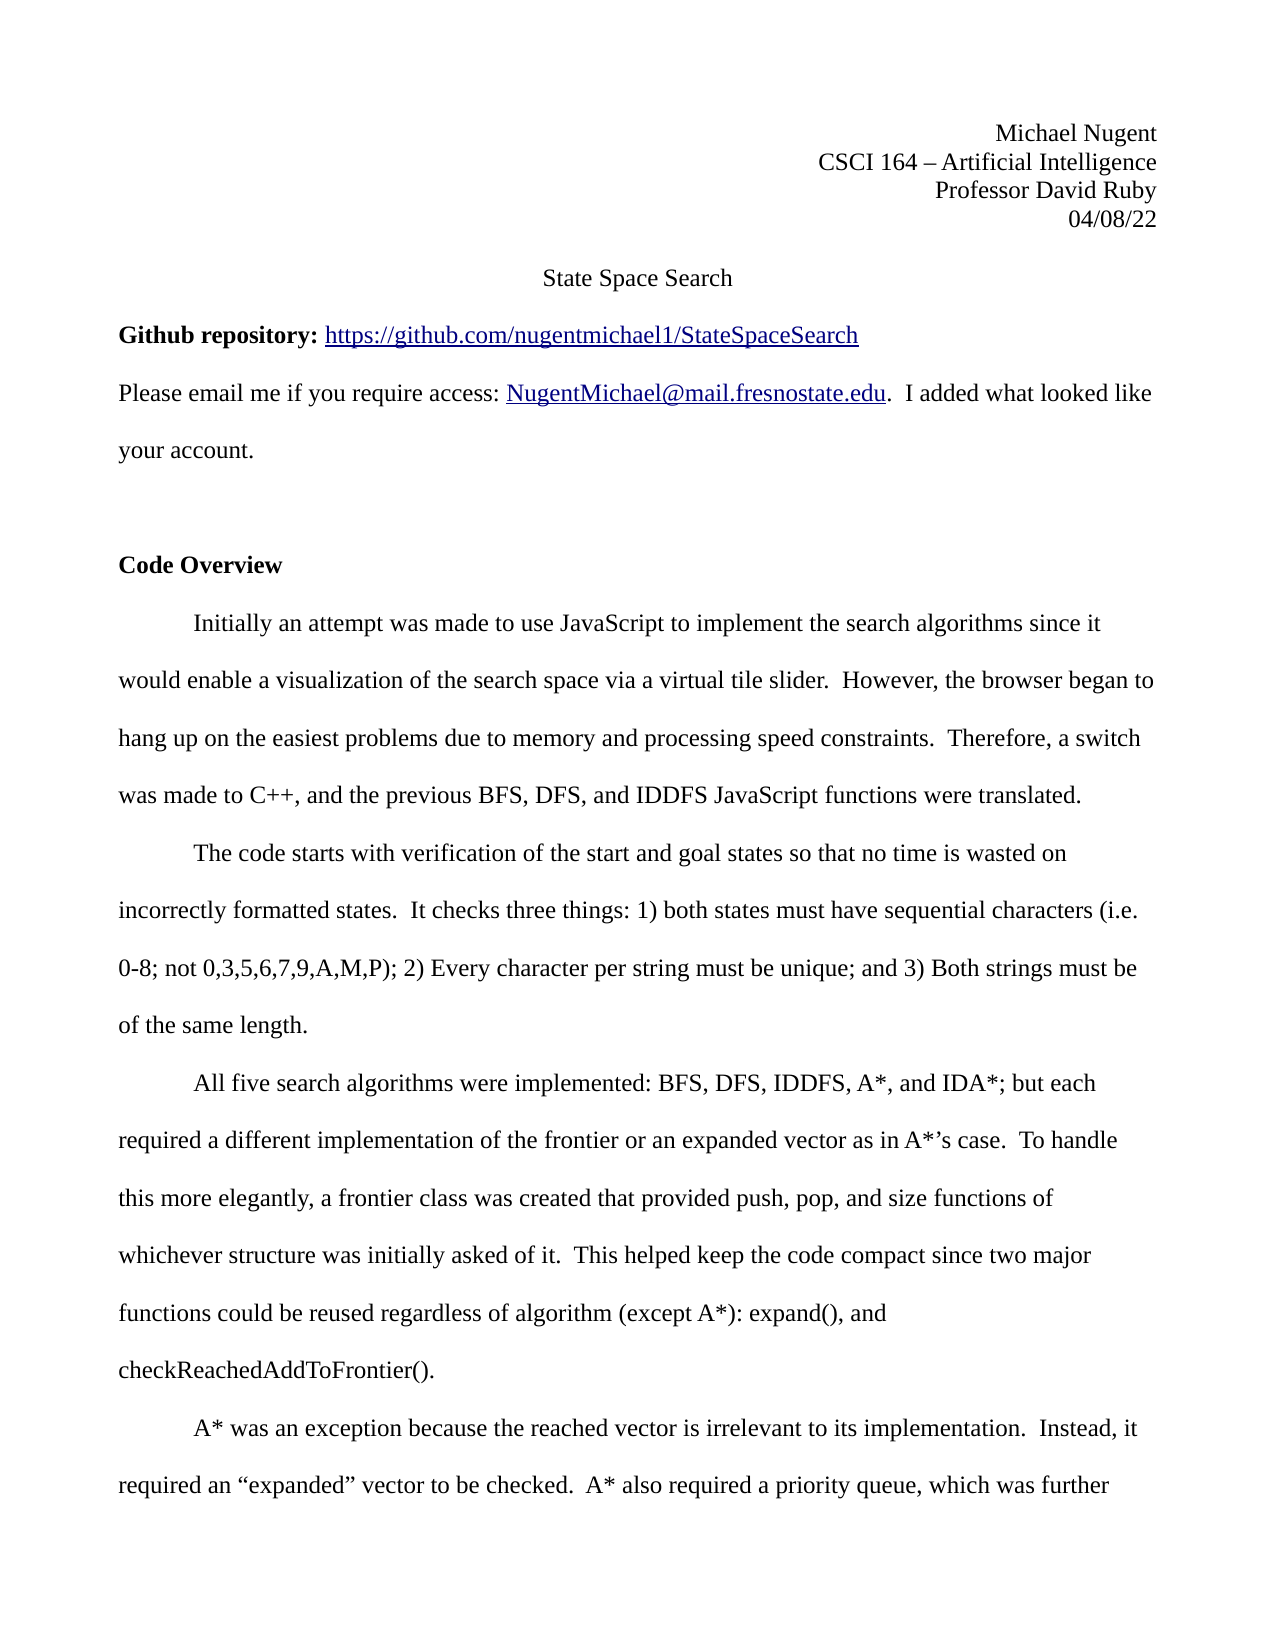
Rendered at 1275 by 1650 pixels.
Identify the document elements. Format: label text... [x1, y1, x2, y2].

text Github repository: https://github.com/nugentmichael1/StateSpaceSearch [118, 320, 1157, 349]
text A* was an exception because the reached vector is irrelevant to its implementation. Instead, it required an “expanded” vector to be checked. A* also required a priority queue, which was further [118, 1413, 1157, 1499]
text Please email me if you require access: NugentMichael@mail.fresnostate.edu. I added what looked like your account. [118, 378, 1157, 464]
text All five search algorithms were implemented: BFS, DFS, IDDFS, A*, and IDA*; but each required a different implementation of the frontier or an expanded vector as in A*’s case. To handle this more elegantly, a frontier class was created that provided push, pop, and size functions of whichever structure was initially asked of it. This helped keep the code compact since two major functions could be reused regardless of algorithm (except A*): expand(), and checkReachedAddToFrontier(). [118, 1068, 1157, 1384]
text State Space Search [118, 263, 1157, 291]
text Initially an attempt was made to use JavaScript to implement the search algorithms since it would enable a visualization of the search space via a virtual tile slider. However, the browser began to hang up on the easiest problems due to memory and processing speed constraints. Therefore, a switch was made to C++, and the previous BFS, DFS, and IDDFS JavaScript functions were translated. [118, 608, 1157, 809]
text The code starts with verification of the start and goal states so that no time is wasted on incorrectly formatted states. It checks three things: 1) both states must have sequential characters (i.e. 0-8; not 0,3,5,6,7,9,A,M,P); 2) Every character per string must be unique; and 3) Both strings must be of the same length. [118, 838, 1157, 1039]
text Code Overview [118, 550, 1157, 579]
